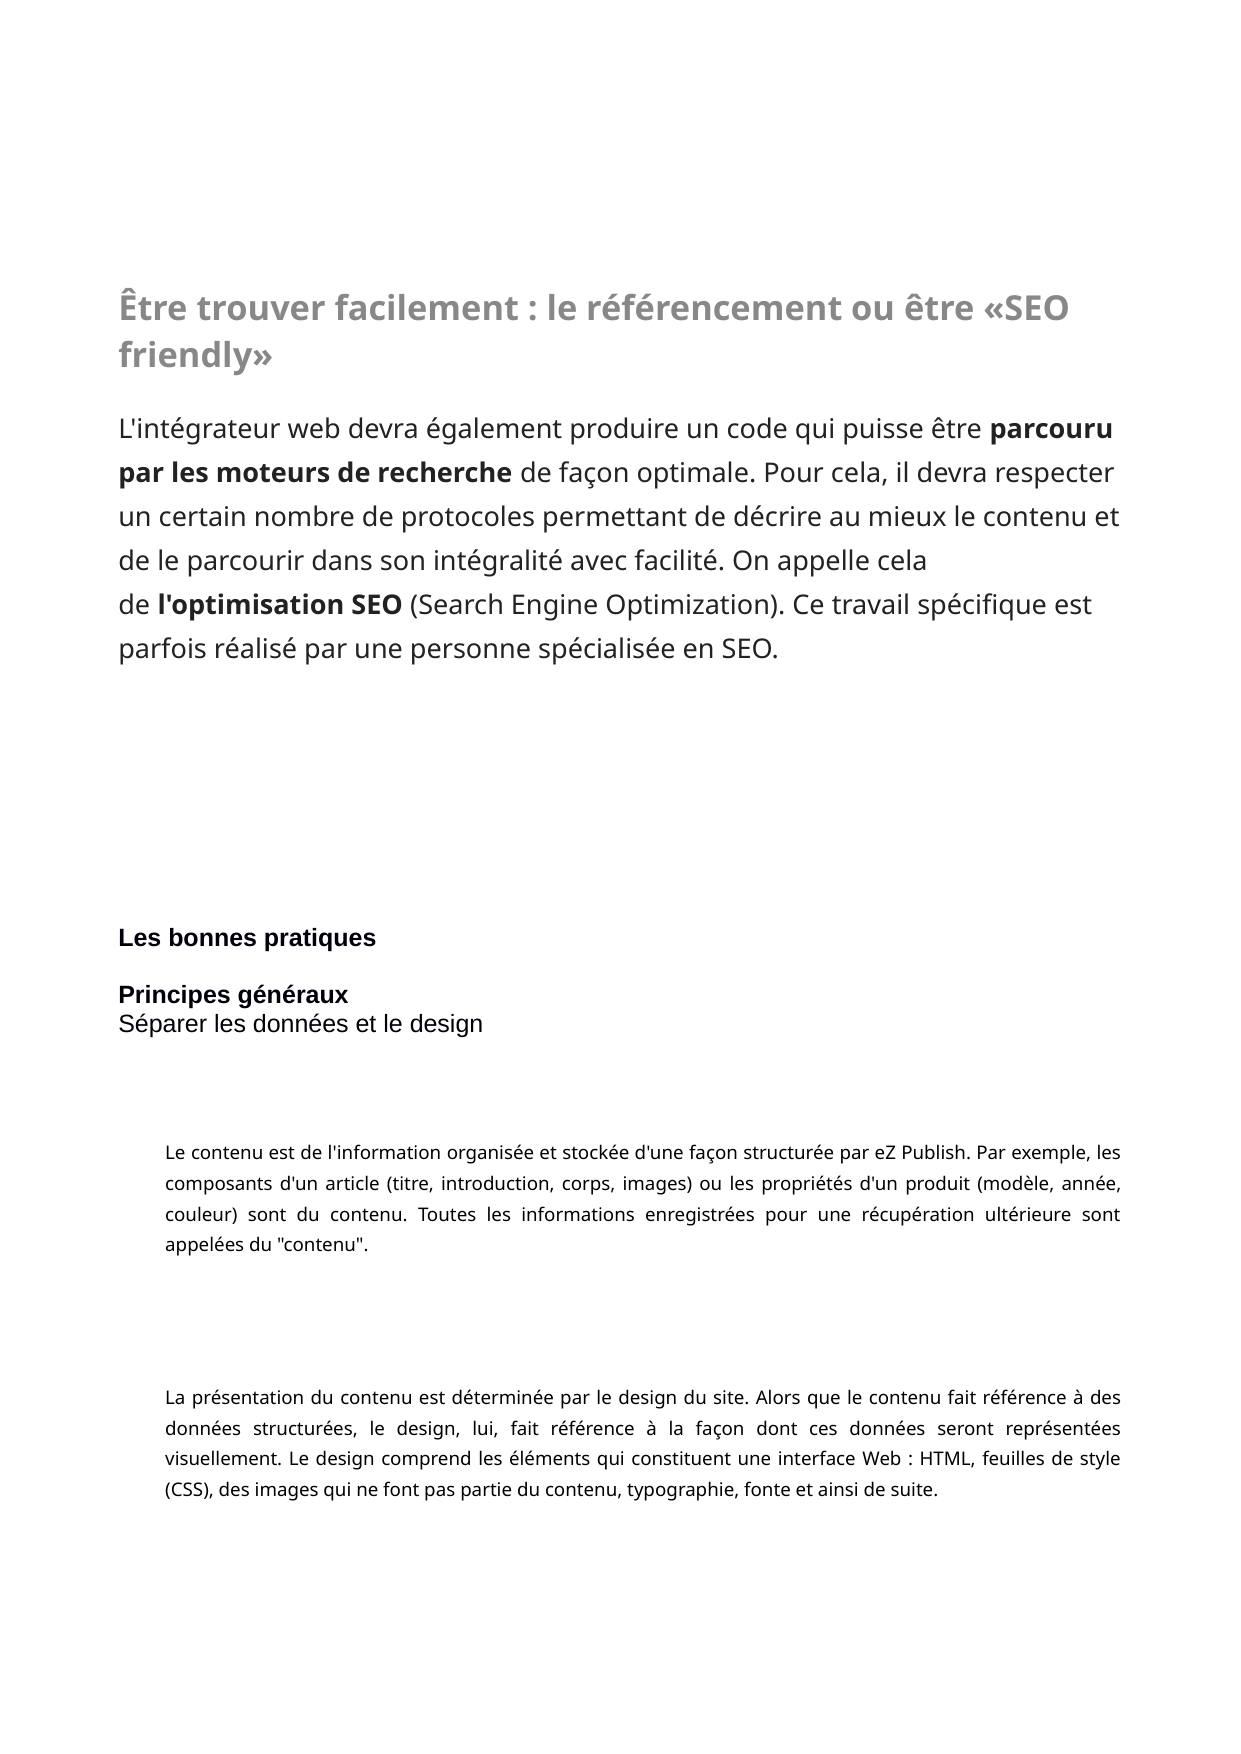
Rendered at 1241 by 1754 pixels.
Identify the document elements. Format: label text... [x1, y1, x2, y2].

text Le contenu est de l'information organisée et stockée d'une façon structurée par eZ Publish. Par exemple, les composants d'un article (titre, introduction, corps, images) ou les propriétés d'un produit (modèle, année, couleur) sont du contenu. Toutes les informations enregistrées pour une récupération ultérieure sont appelées du "contenu". [165, 1140, 1122, 1257]
subtitle Contenu [118, 1088, 1122, 1112]
text Principes généraux [118, 981, 1122, 1009]
subtitle II-B. Design [142, 1309, 1122, 1337]
text Séparer les données et le design [118, 1009, 1122, 1038]
text La présentation du contenu est déterminée par le design du site. Alors que le contenu fait référence à des données structurées, le design, lui, fait référence à la façon dont ces données seront représentées visuellement. Le design comprend les éléments qui constituent une interface Web : HTML, feuilles de style (CSS), des images qui ne font pas partie du contenu, typographie, fonte et ainsi de suite. [165, 1384, 1122, 1502]
subtitle Être trouver facilement : le référencement ou être «SEO friendly» [118, 284, 1122, 378]
text L'intégrateur web devra également produire un code qui puisse être parcouru par les moteurs de recherche de façon optimale. Pour cela, il devra respecter un certain nombre de protocoles permettant de décrire au mieux le contenu et de le parcourir dans son intégralité avec facilité. On appelle cela de l'optimisation SEO (Search Engine Optimization). Ce travail spécifique est parfois réalisé par une personne spécialisée en SEO. [118, 409, 1122, 667]
text Les bonnes pratiques [118, 923, 1122, 952]
